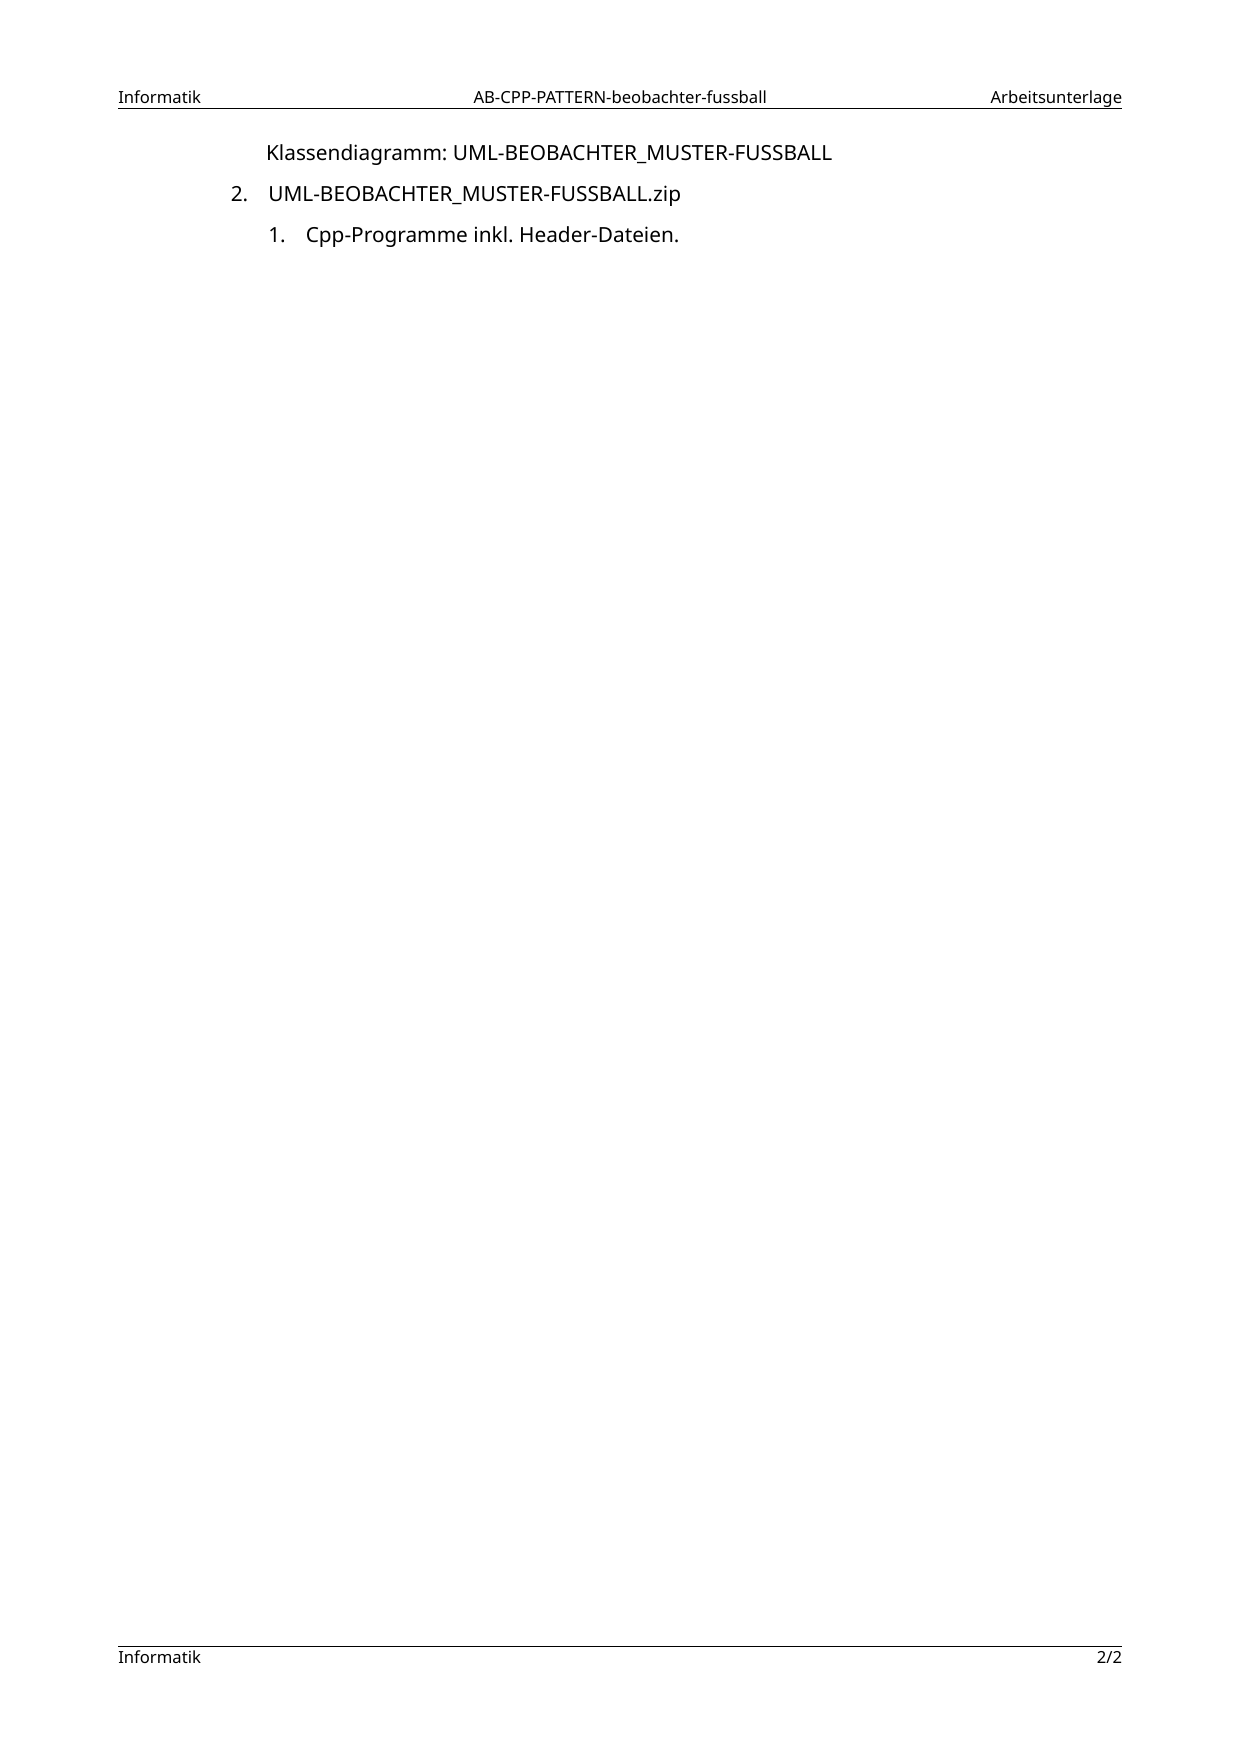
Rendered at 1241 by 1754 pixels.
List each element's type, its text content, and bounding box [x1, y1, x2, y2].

text Klassendiagramm: UML-BEOBACHTER_MUSTER-FUSSBALL [118, 138, 1122, 166]
list Cpp-Programme inkl. Header-Dateien. [268, 220, 1122, 248]
list UML-BEOBACHTER_MUSTER-FUSSBALL.zip [231, 179, 1122, 207]
